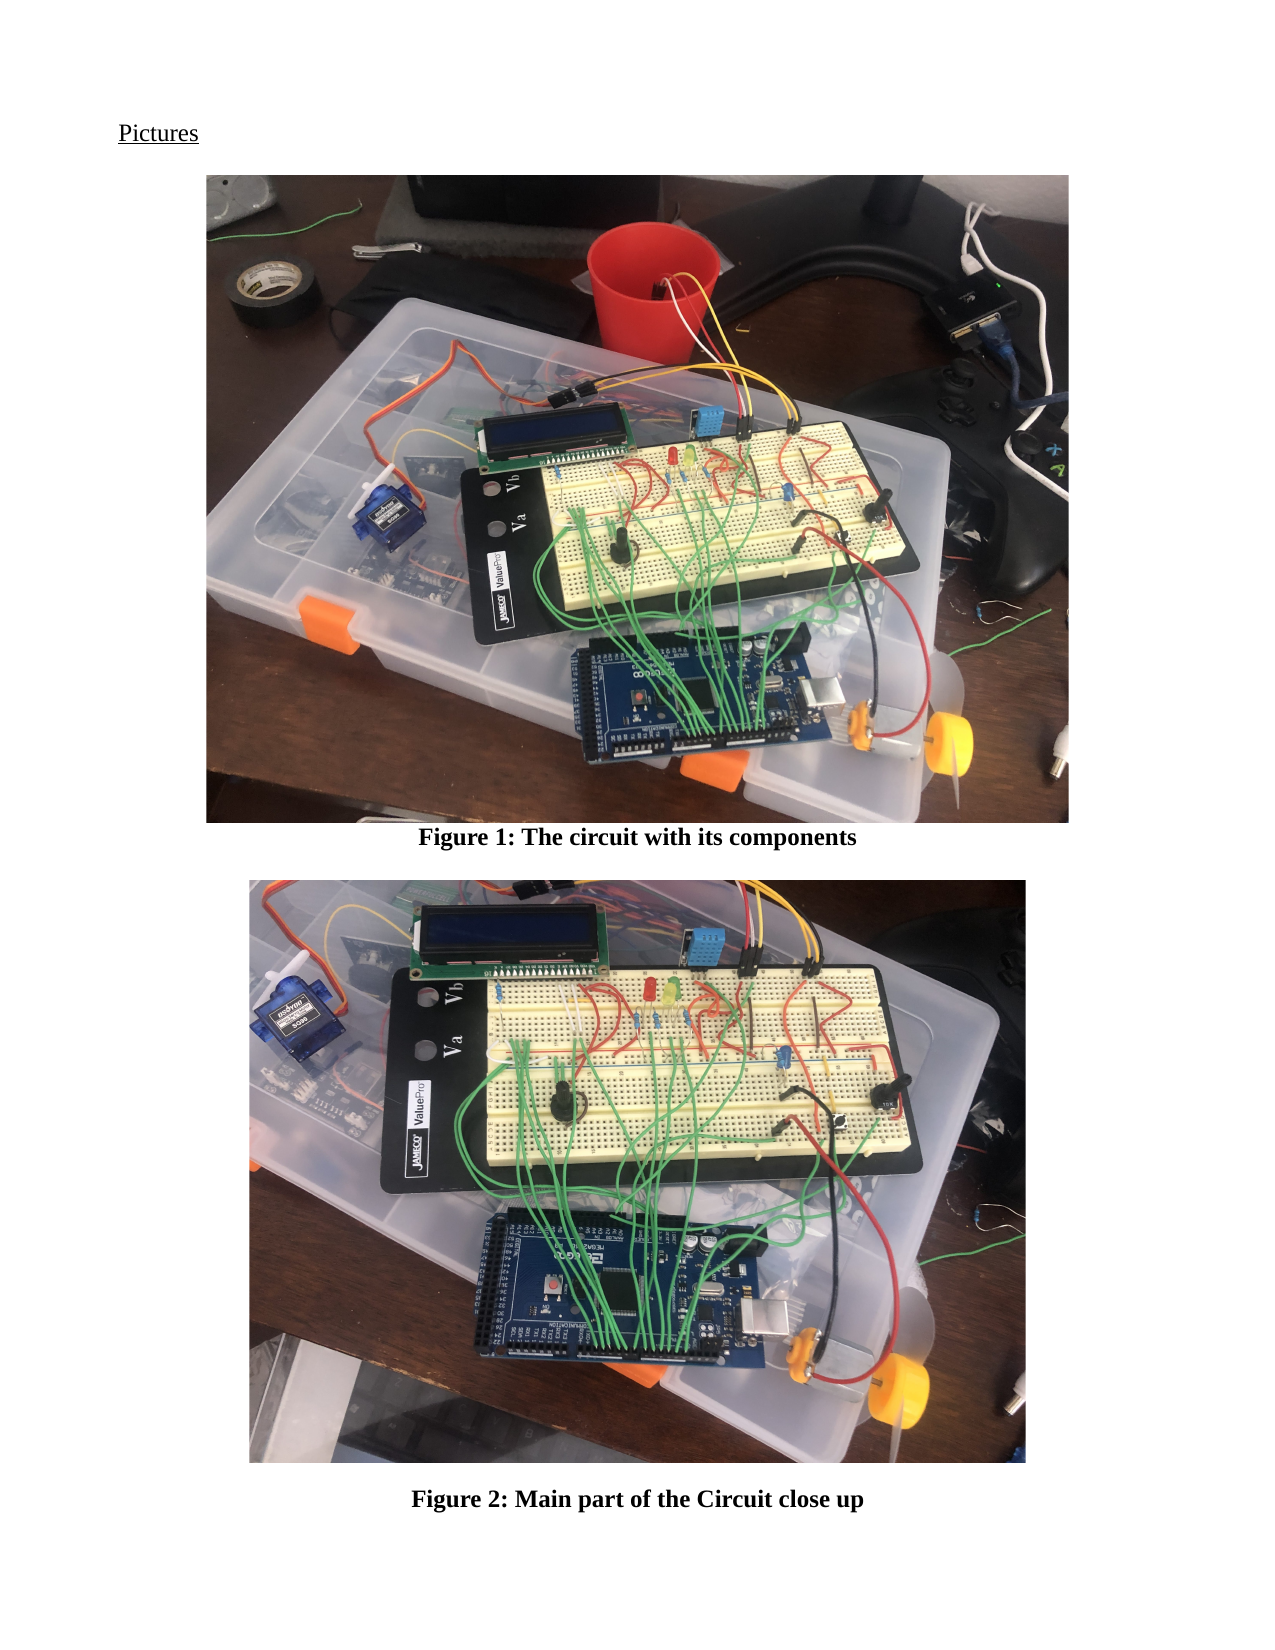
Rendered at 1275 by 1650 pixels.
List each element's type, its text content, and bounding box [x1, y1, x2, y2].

text Figure 2: Main part of the Circuit close up [118, 1484, 1157, 1512]
text Figure 1: The circuit with its components [118, 176, 1157, 851]
picture [206, 175, 1069, 823]
text Pictures [118, 118, 1157, 147]
picture [249, 880, 1026, 1463]
